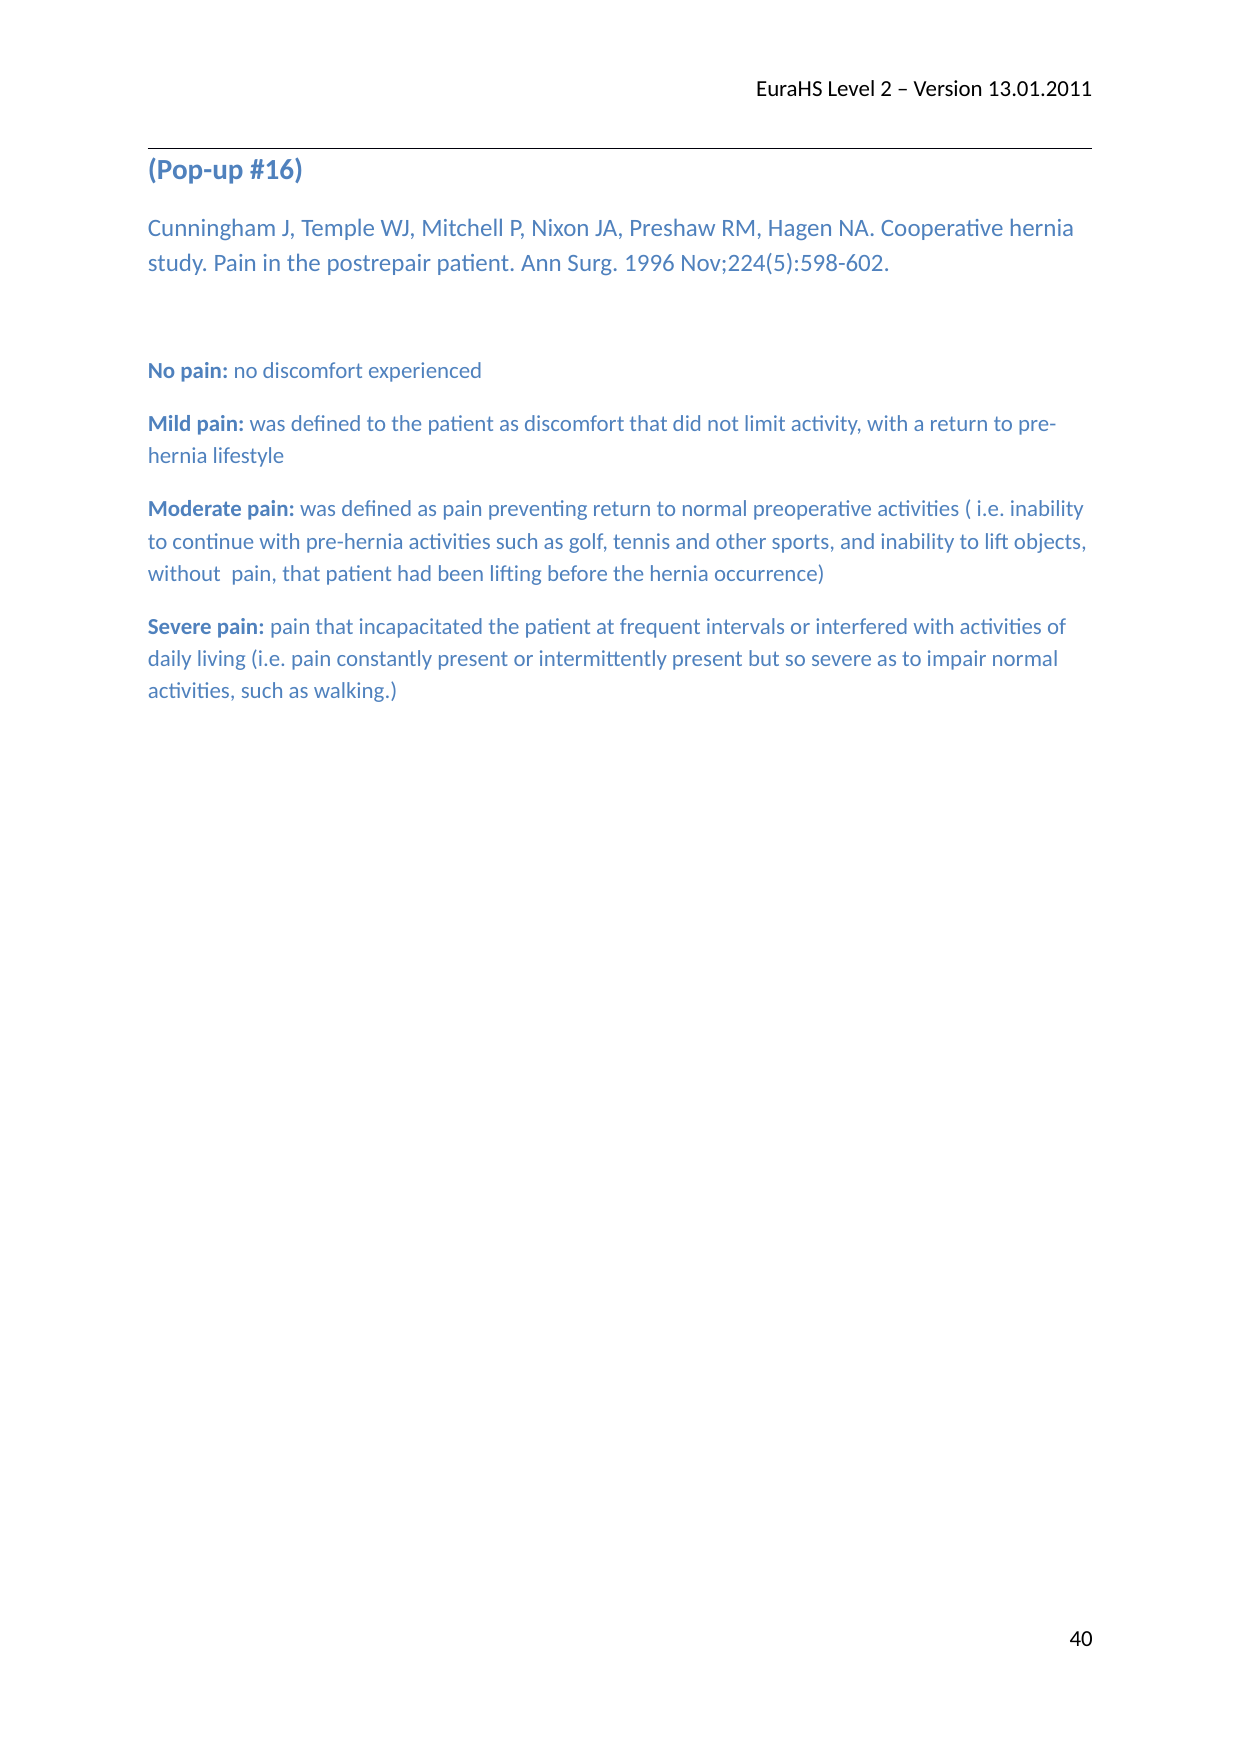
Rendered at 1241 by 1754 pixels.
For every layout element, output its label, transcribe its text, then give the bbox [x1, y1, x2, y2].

text Cunningham J, Temple WJ, Mitchell P, Nixon JA, Preshaw RM, Hagen NA. Cooperative hernia study. Pain in the postrepair patient. Ann Surg. 1996 Nov;224(5):598-602. [148, 212, 1092, 278]
text No pain: no discomfort experienced [148, 356, 1092, 384]
text Mild pain: was defined to the patient as discomfort that did not limit activity, with a return to pre-hernia lifestyle [148, 409, 1092, 469]
text (Pop-up #16) [148, 149, 1092, 186]
text Severe pain: pain that incapacitated the patient at frequent intervals or interfered with activities of daily living (i.e. pain constantly present or intermittently present but so severe as to impair normal activities, such as walking.) [148, 612, 1092, 704]
text Moderate pain: was defined as pain preventing return to normal preoperative activities ( i.e. inability to continue with pre-hernia activities such as golf, tennis and other sports, and inability to lift objects, without pain, that patient had been lifting before the hernia occurrence) [148, 494, 1092, 587]
